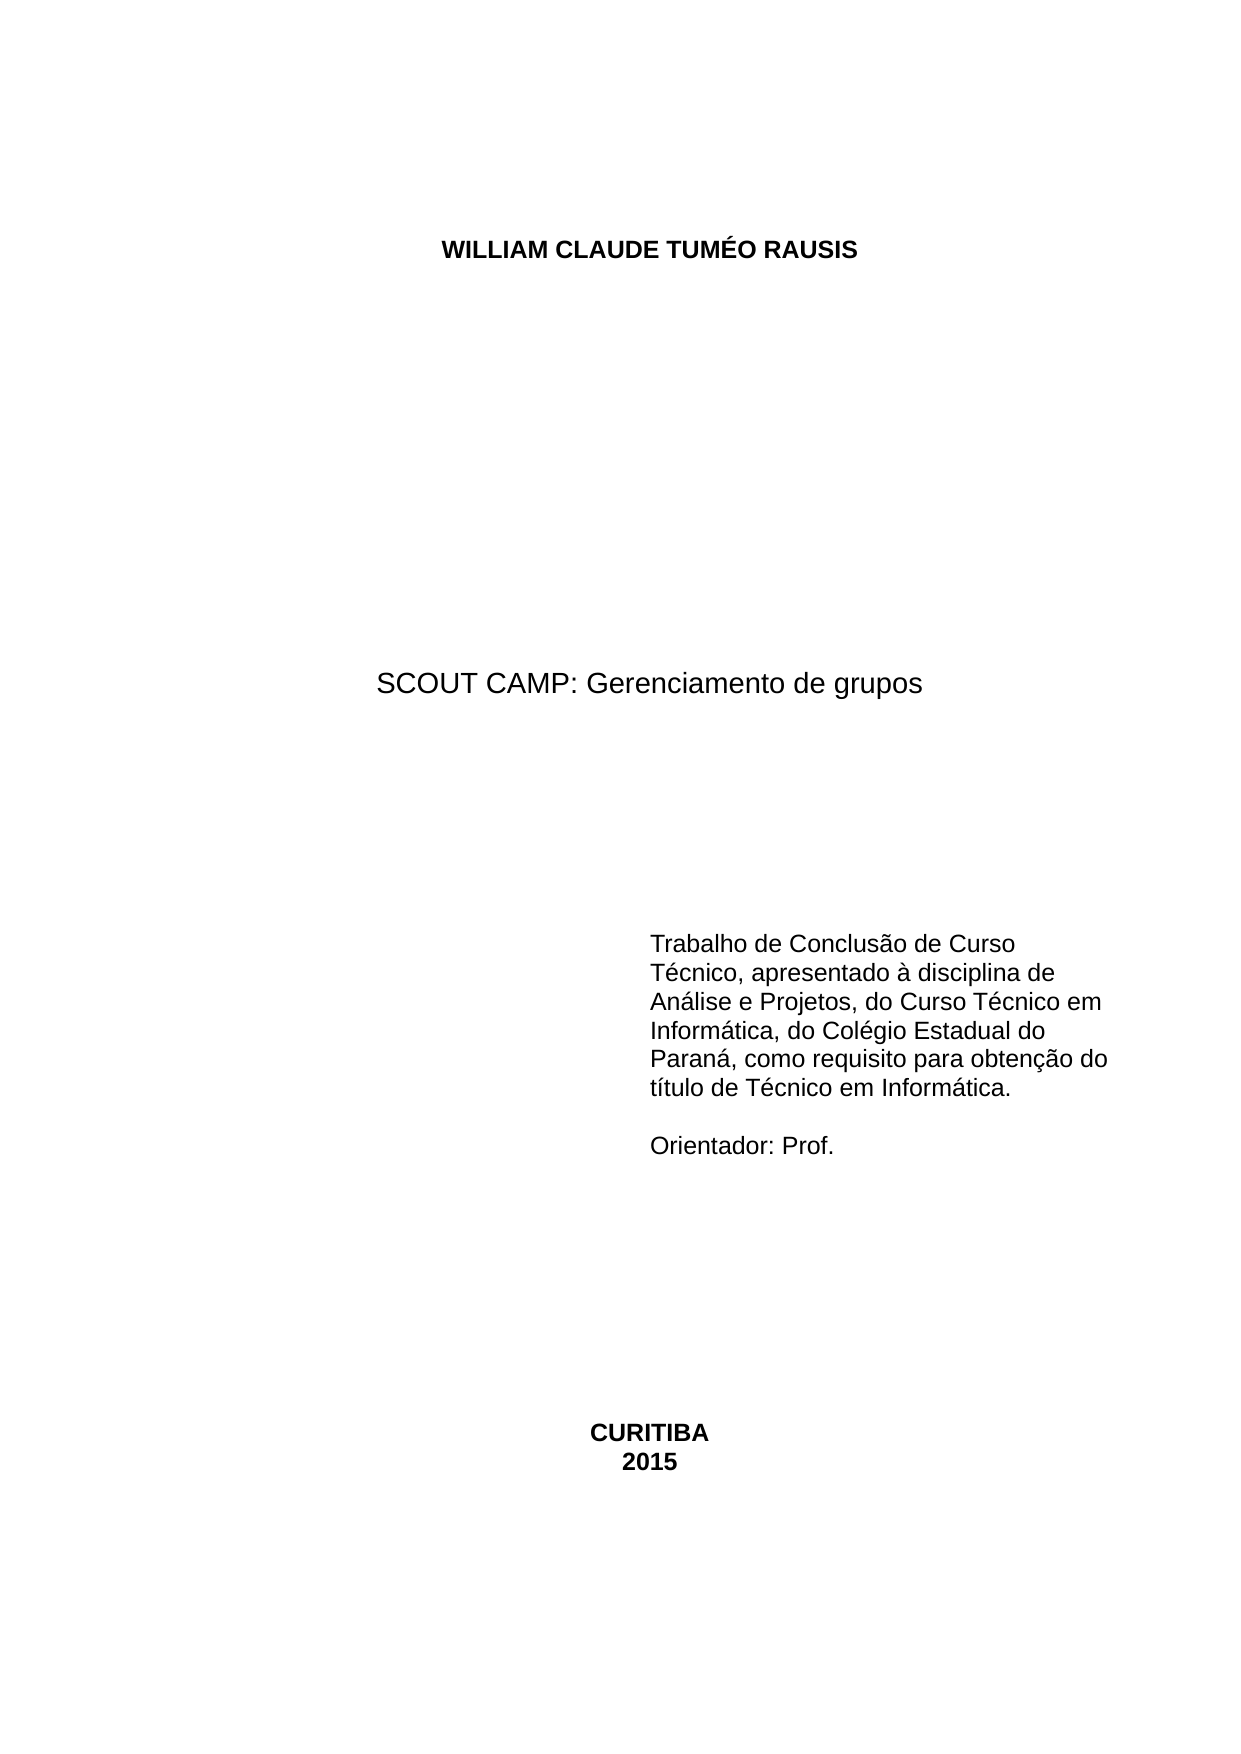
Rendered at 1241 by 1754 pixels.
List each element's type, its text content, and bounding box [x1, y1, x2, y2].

text Orientador: Prof. [650, 1131, 1122, 1159]
text SCOUT CAMP: Gerenciamento de grupos [177, 666, 1122, 699]
text 2015 [177, 1447, 1122, 1476]
text CURITIBA [177, 1418, 1122, 1447]
text WILLIAM CLAUDE TUMÉO RAUSIS [177, 235, 1122, 263]
text Trabalho de Conclusão de Curso Técnico, apresentado à disciplina de Análise e Projetos, do Curso Técnico em Informática, do Colégio Estadual do Paraná, como requisito para obtenção do título de Técnico em Informática. [650, 929, 1122, 1102]
